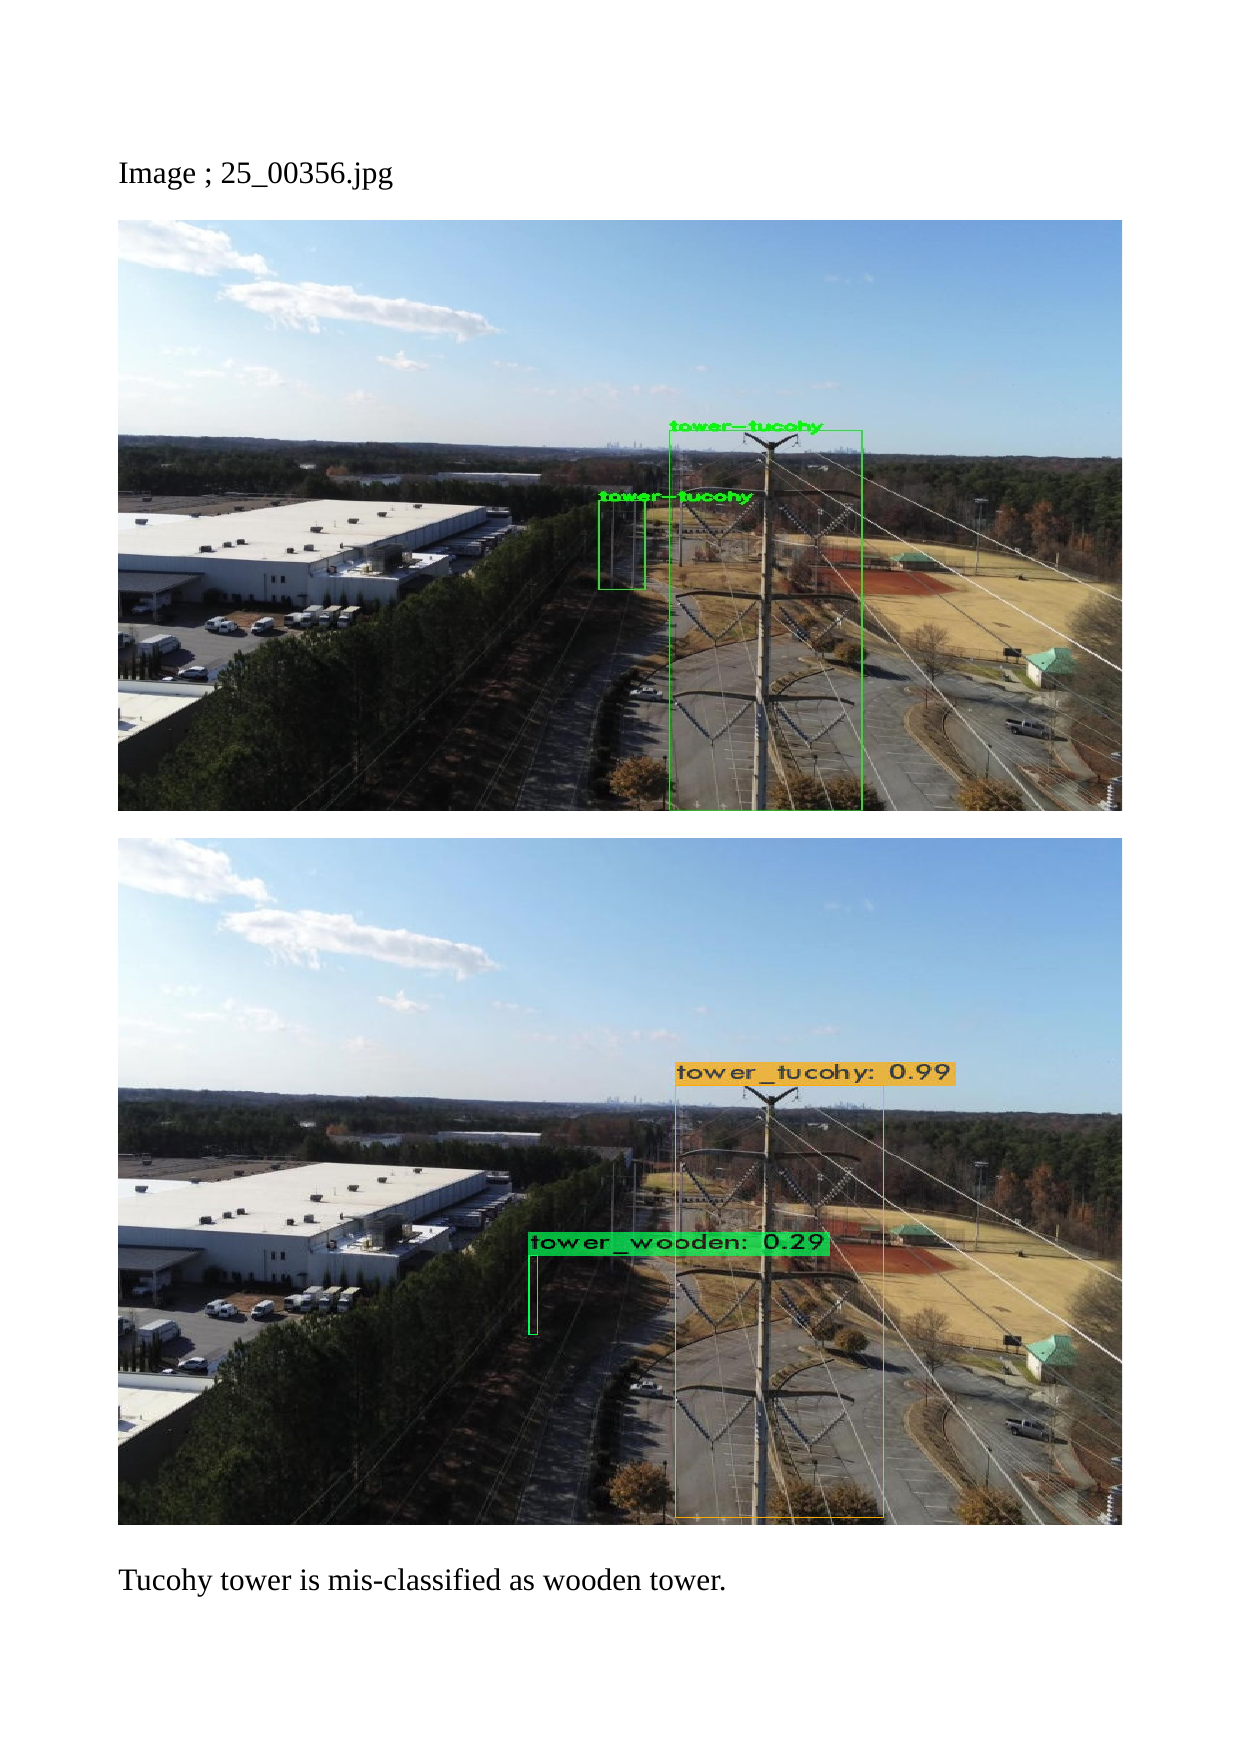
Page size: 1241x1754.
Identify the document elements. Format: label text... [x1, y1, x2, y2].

picture [118, 220, 1123, 811]
picture [118, 838, 1123, 1525]
text Image ; 25_00356.jpg [118, 154, 1122, 190]
text Tucohy tower is mis-classified as wooden tower. [118, 1561, 1122, 1597]
